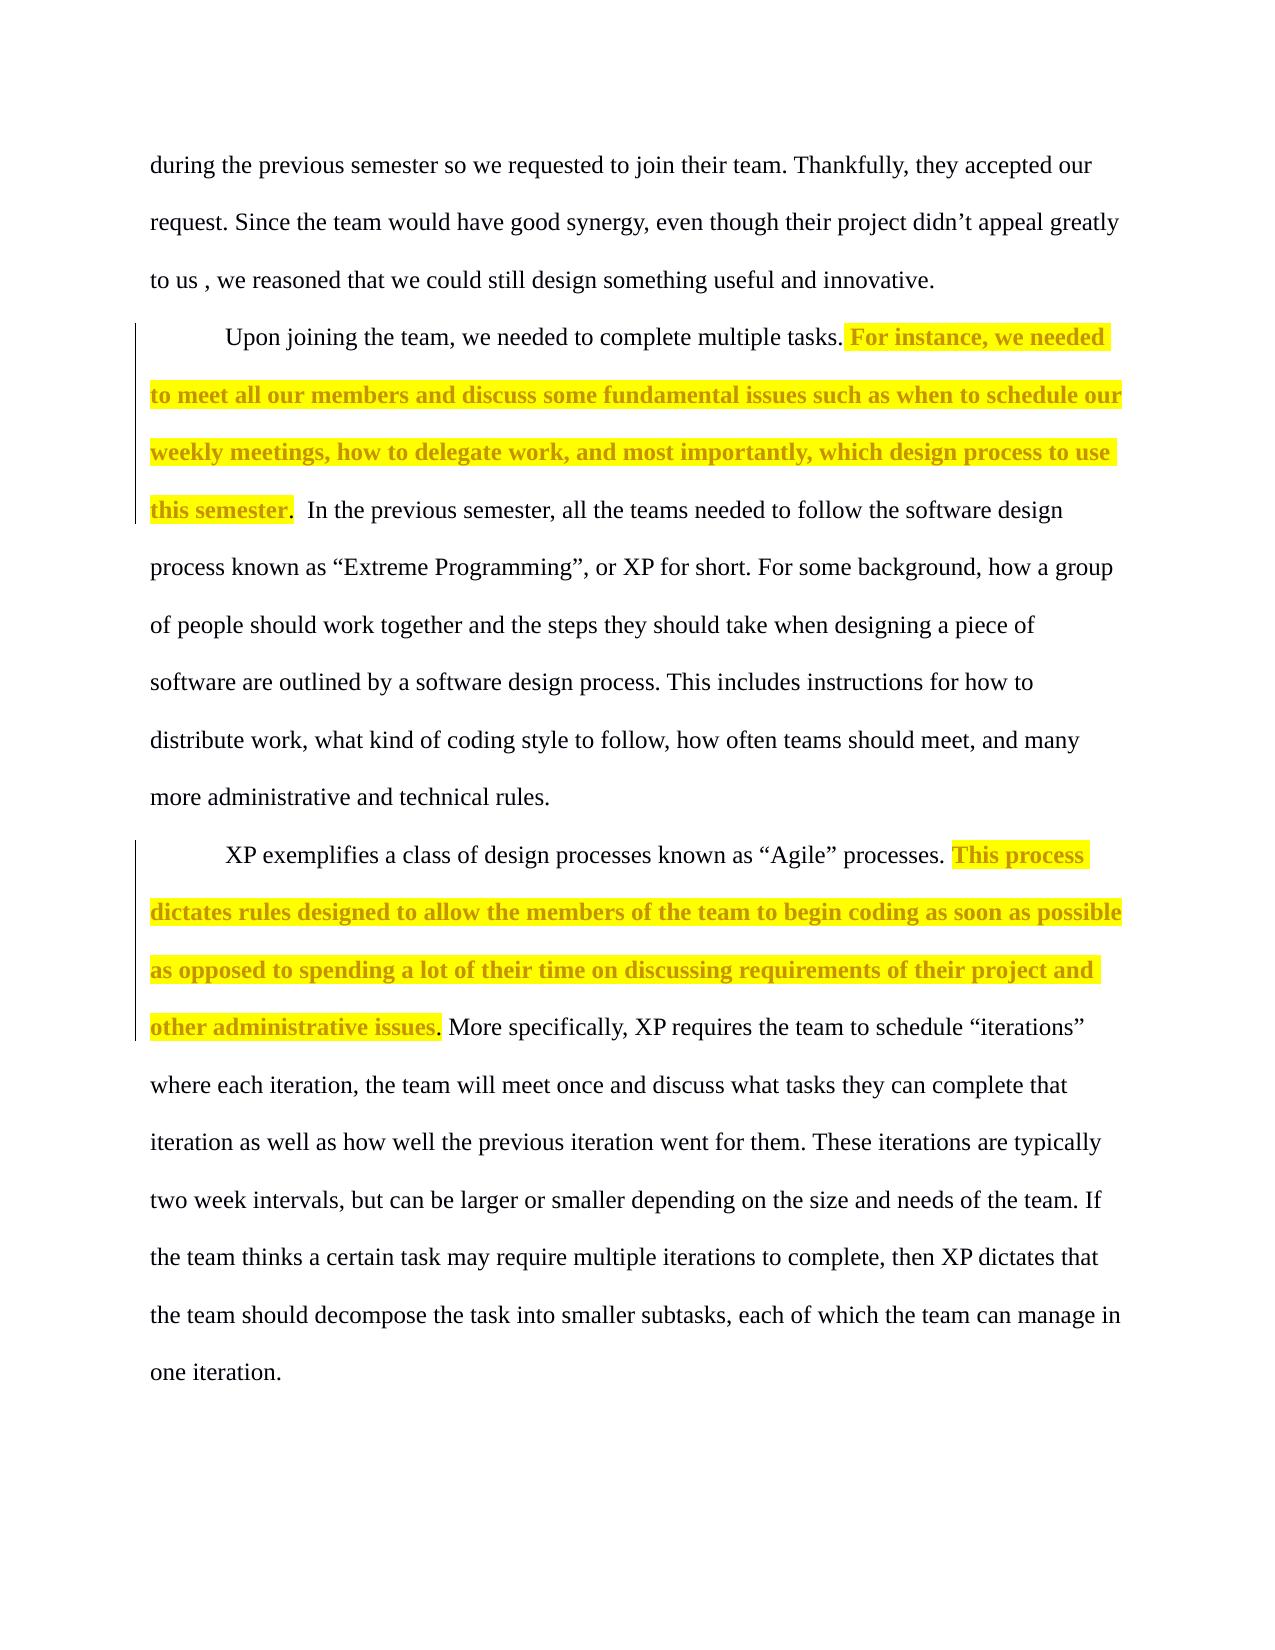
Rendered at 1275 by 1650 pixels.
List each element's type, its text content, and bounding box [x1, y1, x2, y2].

text during the previous semester so we requested to join their team. Thankfully, they accepted our request. Since the team would have good synergy, even though their project didn’t appeal greatly to us , we reasoned that we could still design something useful and innovative. [150, 150, 1125, 294]
text Upon joining the team, we needed to complete multiple tasks. For instance, we needed to meet all our members and discuss some fundamental issues such as when to schedule our weekly meetings, how to delegate work, and most importantly, which design process to use this semester. In the previous semester, all the teams needed to follow the software design process known as “Extreme Programming”, or XP for short. For some background, how a group of people should work together and the steps they should take when designing a piece of software are outlined by a software design process. This includes instructions for how to distribute work, what kind of coding style to follow, how often teams should meet, and many more administrative and technical rules. [150, 322, 1125, 811]
text XP exemplifies a class of design processes known as “Agile” processes. This process dictates rules designed to allow the members of the team to begin coding as soon as possible as opposed to spending a lot of their time on discussing requirements of their project and other administrative issues. More specifically, XP requires the team to schedule “iterations” where each iteration, the team will meet once and discuss what tasks they can complete that iteration as well as how well the previous iteration went for them. These iterations are typically two week intervals, but can be larger or smaller depending on the size and needs of the team. If the team thinks a certain task may require multiple iterations to complete, then XP dictates that the team should decompose the task into smaller subtasks, each of which the team can manage in one iteration. [150, 840, 1125, 1386]
